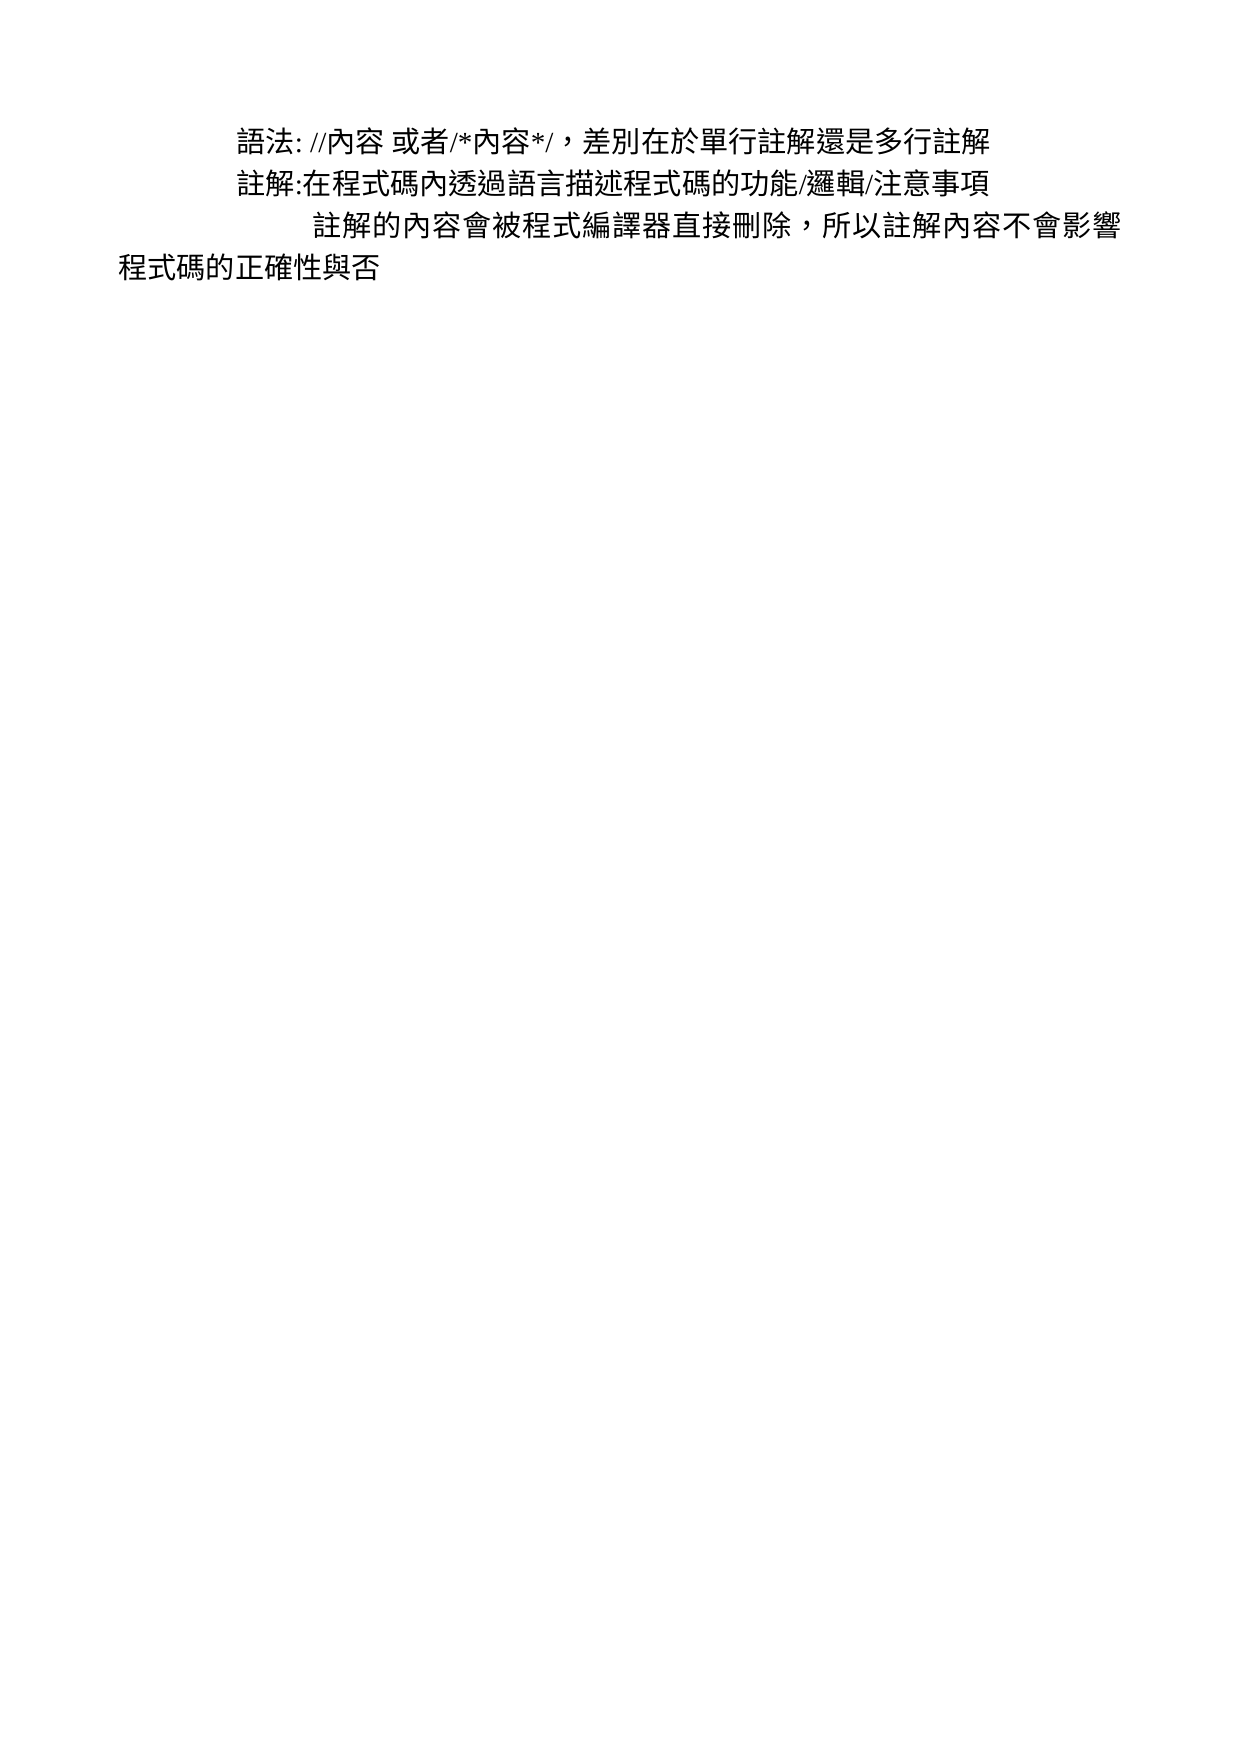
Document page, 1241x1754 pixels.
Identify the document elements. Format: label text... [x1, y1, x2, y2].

text 語法: //內容 或者/*內容*/，差別在於單行註解還是多行註解 [118, 118, 1122, 160]
text 註解:在程式碼內透過語言描述程式碼的功能/邏輯/注意事項 [118, 160, 1122, 203]
text 註解的內容會被程式編譯器直接刪除，所以註解內容不會影響程式碼的正確性與否 [118, 203, 1122, 287]
